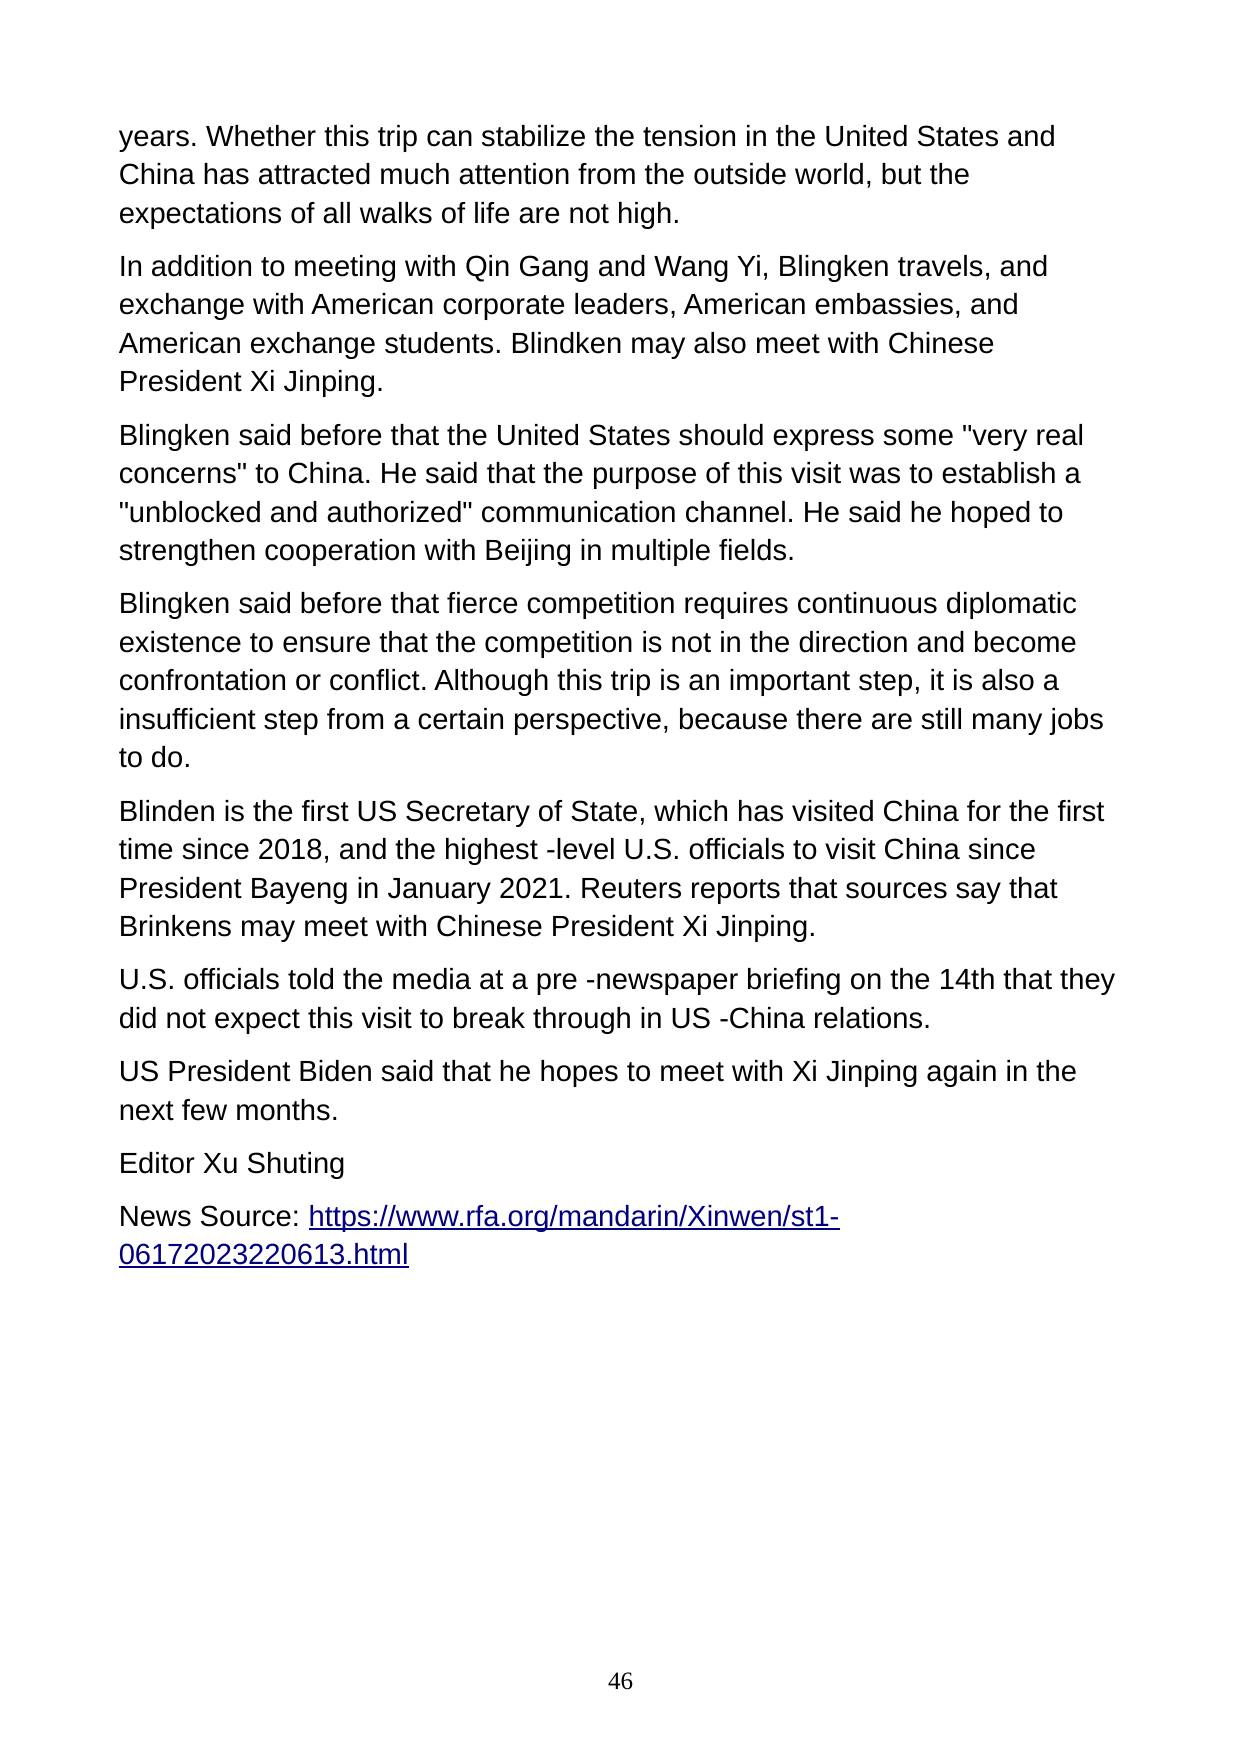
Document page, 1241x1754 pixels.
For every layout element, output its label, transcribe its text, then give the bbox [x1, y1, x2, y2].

text Blingken said before that the United States should express some "very real concerns" to China. He said that the purpose of this visit was to establish a "unblocked and authorized" communication channel. He said he hoped to strengthen cooperation with Beijing in multiple fields. [118, 417, 1122, 567]
text News Source: https://www.rfa.org/mandarin/Xinwen/st1-06172023220613.html [118, 1199, 1122, 1271]
text Blinden is the first US Secretary of State, which has visited China for the first time since 2018, and the highest -level U.S. officials to visit China since President Bayeng in January 2021. Reuters reports that sources say that Brinkens may meet with Chinese President Xi Jinping. [118, 793, 1122, 943]
text U.S. officials told the media at a pre -newspaper briefing on the 14th that they did not expect this visit to break through in US -China relations. [118, 962, 1122, 1034]
text In addition to meeting with Qin Gang and Wang Yi, Blingken travels, and exchange with American corporate leaders, American embassies, and American exchange students. Blindken may also meet with Chinese President Xi Jinping. [118, 249, 1122, 398]
text US President Biden said that he hopes to meet with Xi Jinping again in the next few months. [118, 1054, 1122, 1126]
text Blingken said before that fierce competition requires continuous diplomatic existence to ensure that the competition is not in the direction and become confrontation or conflict. Although this trip is an important step, it is also a insufficient step from a certain perspective, because there are still many jobs to do. [118, 586, 1122, 774]
text years. Whether this trip can stabilize the tension in the United States and China has attracted much attention from the outside world, but the expectations of all walks of life are not high. [118, 118, 1122, 229]
text Editor Xu Shuting [118, 1146, 1122, 1179]
